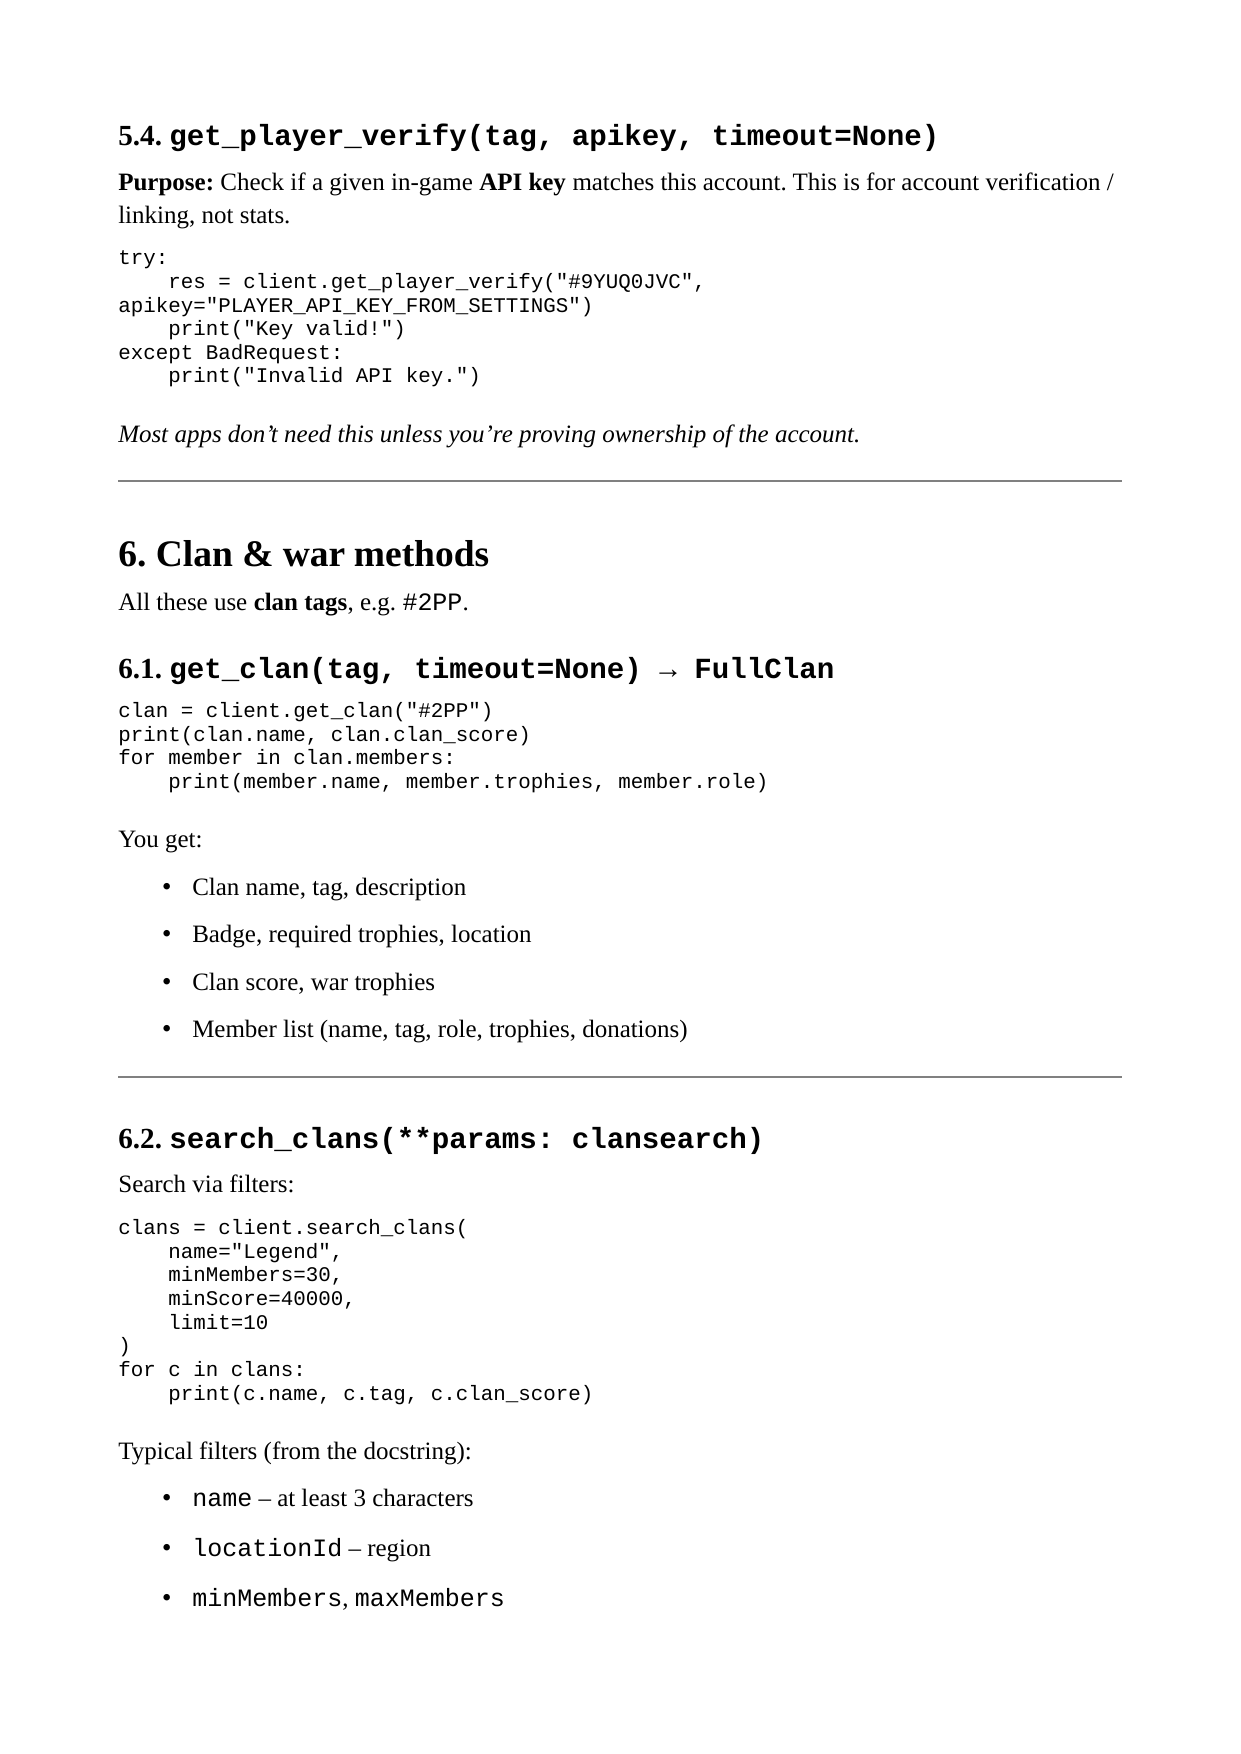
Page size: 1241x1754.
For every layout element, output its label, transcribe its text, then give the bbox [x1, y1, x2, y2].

text minMembers=30, [118, 1264, 1122, 1288]
text name="Legend", [118, 1241, 1122, 1264]
list minMembers, maxMembers [162, 1583, 1122, 1614]
list Clan score, war trophies [162, 967, 1122, 996]
text print(c.name, c.tag, c.clan_score) [118, 1383, 1122, 1406]
subtitle 6. Clan & war methods [118, 531, 1122, 574]
text print(member.name, member.trophies, member.role) [118, 771, 1122, 795]
text ) [118, 1335, 1122, 1359]
subtitle 6.1. get_clan(tag, timeout=None) → FullClan [118, 652, 1122, 688]
text print(clan.name, clan.clan_score) [118, 724, 1122, 747]
subtitle 6.2. search_clans(**params: clansearch) [118, 1121, 1122, 1157]
text Typical filters (from the docstring): [118, 1436, 1122, 1464]
text limit=10 [118, 1312, 1122, 1335]
text res = client.get_player_verify("#9YUQ0JVC", apikey="PLAYER_API_KEY_FROM_SETTINGS") [118, 271, 1122, 318]
list name – at least 3 characters [162, 1483, 1122, 1514]
list Member list (name, tag, role, trophies, donations) [162, 1014, 1122, 1043]
text All these use clan tags, e.g. #2PP. [118, 587, 1122, 618]
subtitle 5.4. get_player_verify(tag, apikey, timeout=None) [118, 118, 1122, 154]
text Purpose: Check if a given in-game API key matches this account. This is for account verification / linking, not stats. [118, 167, 1122, 228]
text Most apps don’t need this unless you’re proving ownership of the account. [118, 419, 1122, 447]
list locationId – region [162, 1533, 1122, 1564]
text for c in clans: [118, 1359, 1122, 1383]
list Clan name, tag, description [162, 872, 1122, 901]
text except BadRequest: [118, 342, 1122, 366]
text try: [118, 247, 1122, 271]
text clan = client.get_clan("#2PP") [118, 700, 1122, 724]
text clans = client.search_clans( [118, 1217, 1122, 1241]
text Search via filters: [118, 1169, 1122, 1198]
text print("Invalid API key.") [118, 366, 1122, 389]
text minScore=40000, [118, 1288, 1122, 1312]
text You get: [118, 824, 1122, 853]
text print("Key valid!") [118, 318, 1122, 342]
list Badge, required trophies, location [162, 919, 1122, 948]
text for member in clan.members: [118, 747, 1122, 771]
